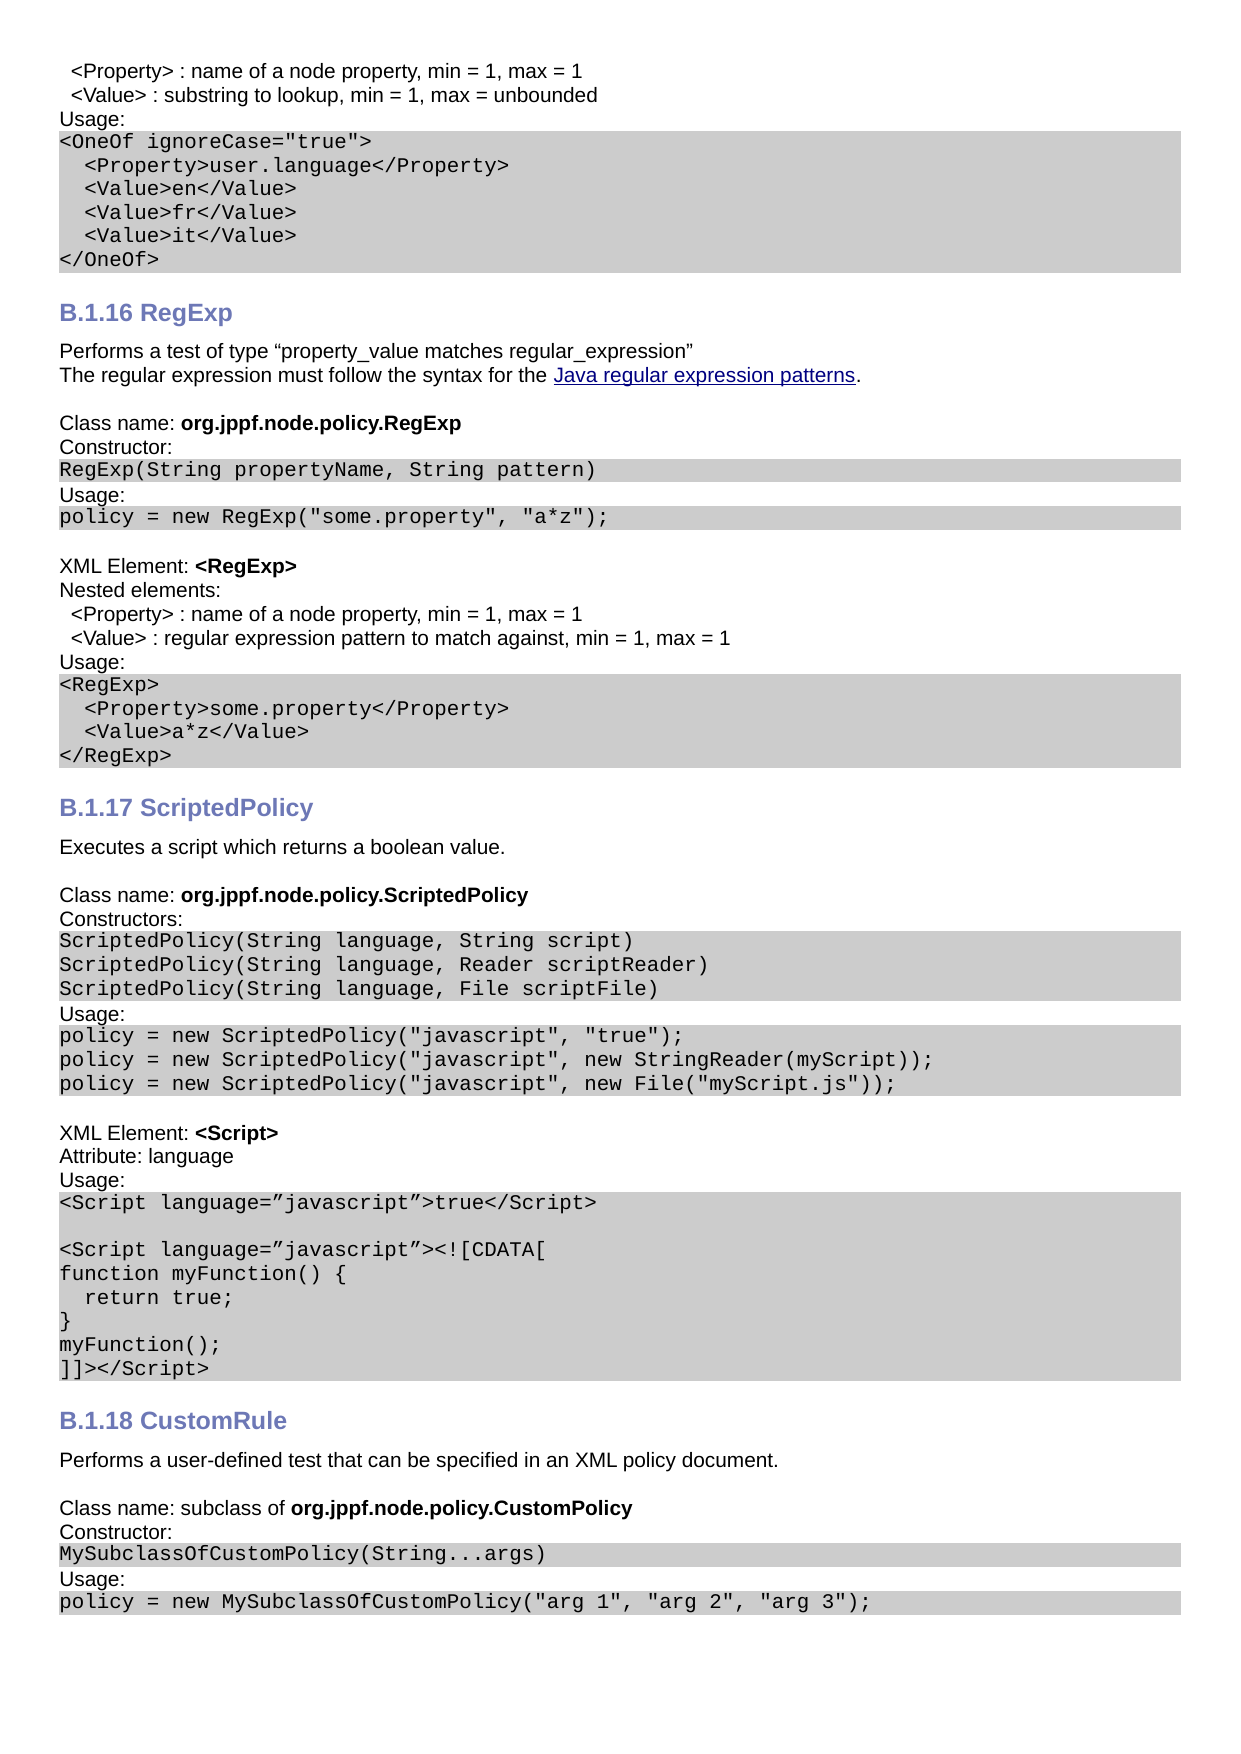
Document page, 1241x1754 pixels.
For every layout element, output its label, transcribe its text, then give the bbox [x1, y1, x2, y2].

text Usage: [59, 482, 1181, 506]
text XML Element: <Script> [59, 1120, 1181, 1144]
text policy = new ScriptedPolicy("javascript", new File("myScript.js")); [59, 1073, 1181, 1096]
text <Value>fr</Value> [59, 202, 1181, 226]
text return true; [59, 1287, 1181, 1310]
text The regular expression must follow the syntax for the Java regular expression patterns. [59, 363, 1181, 387]
text ]]></Script> [59, 1358, 1181, 1381]
text Executes a script which returns a boolean value. [59, 835, 1181, 859]
text <Property> : name of a node property, min = 1, max = 1 [59, 602, 1181, 626]
text ScriptedPolicy(String language, Reader scriptReader) [59, 954, 1181, 978]
text ScriptedPolicy(String language, String script) [59, 931, 1181, 954]
text XML Element: <RegExp> [59, 554, 1181, 578]
text <Script language=”javascript”>true</Script> [59, 1192, 1181, 1216]
text <Property>some.property</Property> [59, 697, 1181, 721]
text <Property> : name of a node property, min = 1, max = 1 [59, 59, 1181, 83]
text policy = new ScriptedPolicy("javascript", new StringReader(myScript)); [59, 1049, 1181, 1073]
text Usage: [59, 1001, 1181, 1025]
text Performs a test of type “property_value matches regular_expression” [59, 339, 1181, 363]
text ScriptedPolicy(String language, File scriptFile) [59, 978, 1181, 1001]
text } [59, 1310, 1181, 1334]
text Usage: [59, 650, 1181, 674]
text policy = new ScriptedPolicy("javascript", "true"); [59, 1025, 1181, 1049]
text Performs a user-defined test that can be specified in an XML policy document. [59, 1448, 1181, 1472]
text <Value>en</Value> [59, 178, 1181, 202]
text Class name: subclass of org.jppf.node.policy.CustomPolicy [59, 1496, 1181, 1519]
text RegExp(String propertyName, String pattern) [59, 459, 1181, 482]
text <Value>a*z</Value> [59, 721, 1181, 745]
text MySubclassOfCustomPolicy(String...args) [59, 1543, 1181, 1567]
text Attribute: language [59, 1144, 1181, 1168]
text <Property>user.language</Property> [59, 154, 1181, 178]
text Usage: [59, 1567, 1181, 1591]
subtitle RegExp [59, 298, 1181, 327]
text <Value> : substring to lookup, min = 1, max = unbounded [59, 83, 1181, 107]
text Constructor: [59, 435, 1181, 459]
text <OneOf ignoreCase="true"> [59, 131, 1181, 154]
text myFunction(); [59, 1334, 1181, 1358]
text policy = new MySubclassOfCustomPolicy("arg 1", "arg 2", "arg 3"); [59, 1591, 1181, 1615]
text Constructor: [59, 1519, 1181, 1543]
text Class name: org.jppf.node.policy.ScriptedPolicy [59, 883, 1181, 907]
text <Script language=”javascript”><![CDATA[ [59, 1239, 1181, 1263]
text <Value>it</Value> [59, 226, 1181, 249]
text Constructors: [59, 907, 1181, 931]
subtitle ScriptedPolicy [59, 793, 1181, 822]
text Nested elements: [59, 578, 1181, 602]
text </OneOf> [59, 249, 1181, 273]
text function myFunction() { [59, 1263, 1181, 1287]
text Class name: org.jppf.node.policy.RegExp [59, 411, 1181, 435]
text Usage: [59, 1168, 1181, 1192]
text policy = new RegExp("some.property", "a*z"); [59, 506, 1181, 530]
text </RegExp> [59, 745, 1181, 768]
text <Value> : regular expression pattern to match against, min = 1, max = 1 [59, 626, 1181, 650]
text Usage: [59, 107, 1181, 131]
text <RegExp> [59, 674, 1181, 697]
subtitle CustomRule [59, 1406, 1181, 1435]
